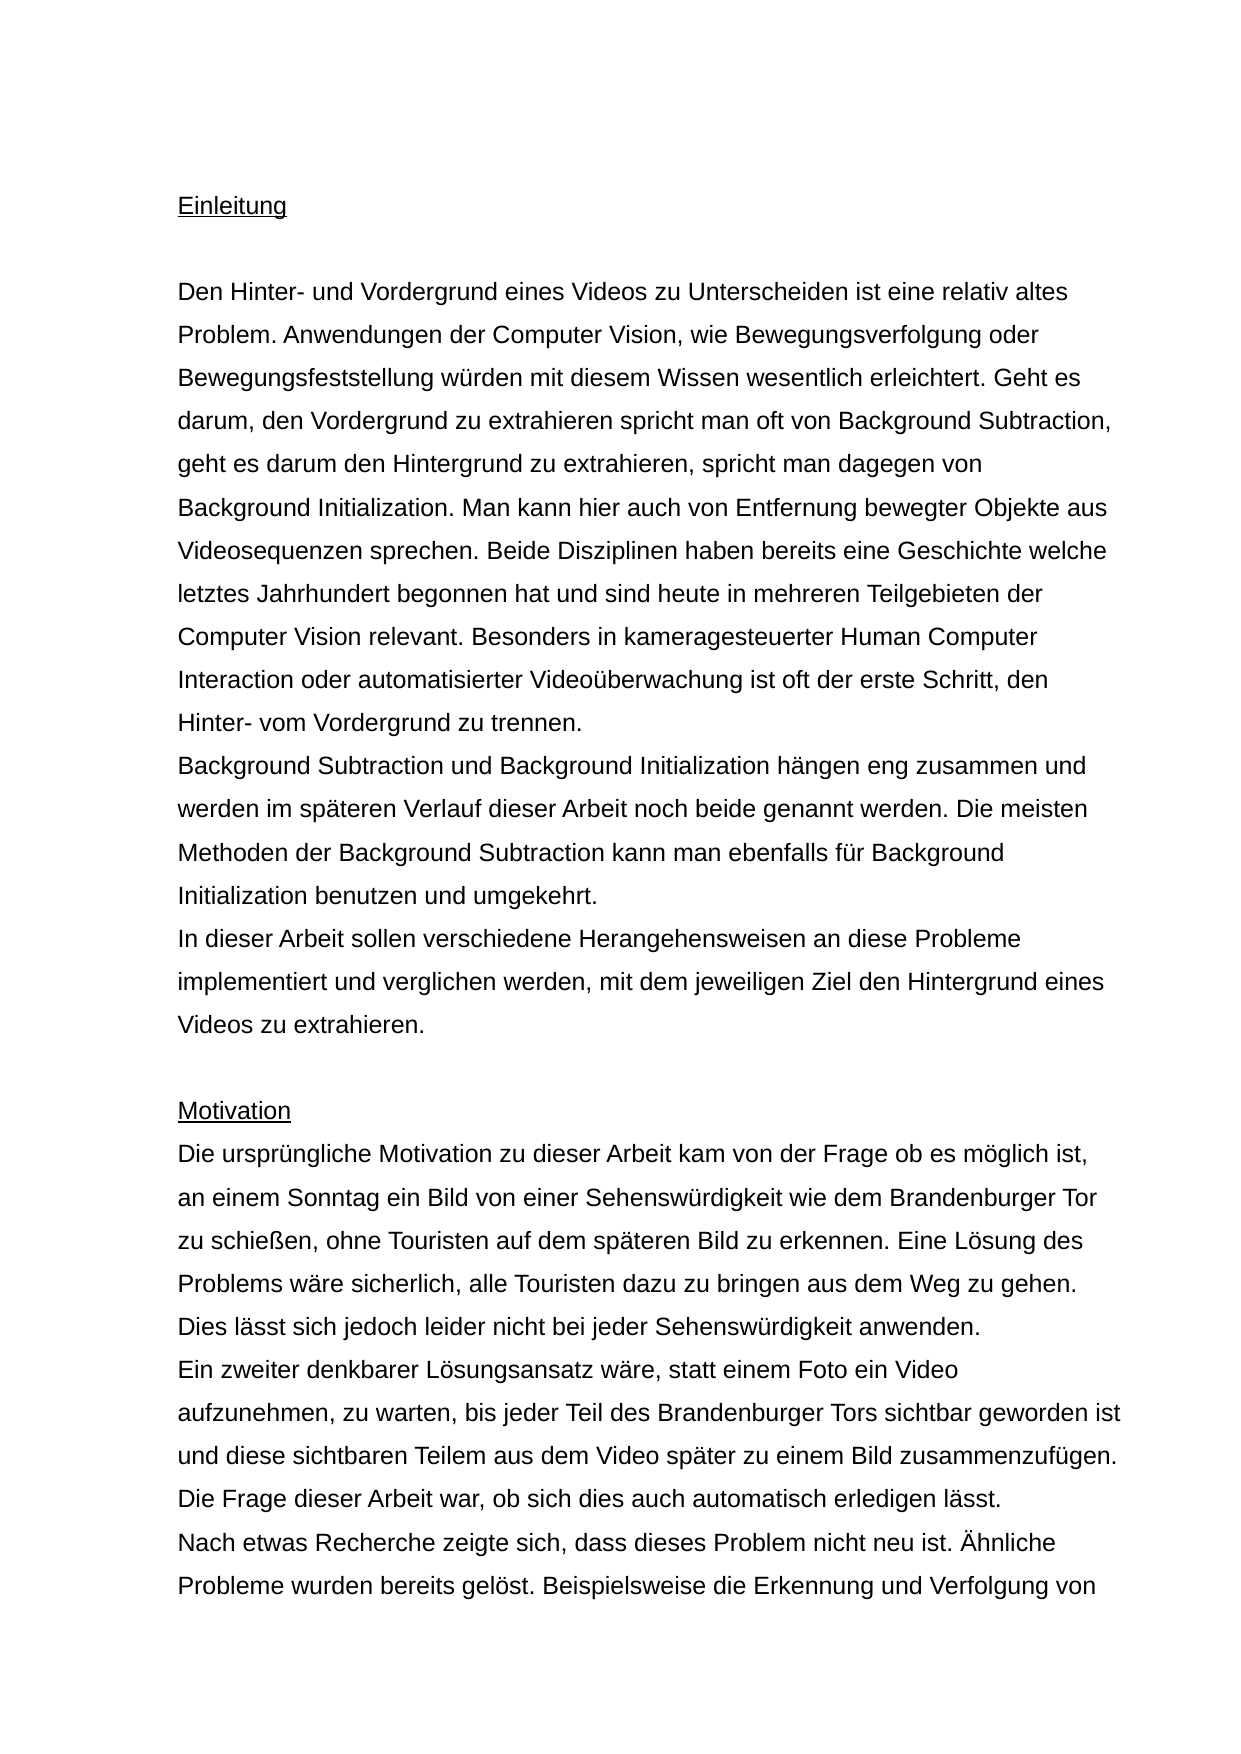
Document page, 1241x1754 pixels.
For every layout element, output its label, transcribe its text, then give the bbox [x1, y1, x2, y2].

text Die ursprüngliche Motivation zu dieser Arbeit kam von der Frage ob es möglich ist, an einem Sonntag ein Bild von einer Sehenswürdigkeit wie dem Brandenburger Tor zu schießen, ohne Touristen auf dem späteren Bild zu erkennen. Eine Lösung des Problems wäre sicherlich, alle Touristen dazu zu bringen aus dem Weg zu gehen. Dies lässt sich jedoch leider nicht bei jeder Sehenswürdigkeit anwenden. [177, 1139, 1122, 1341]
text Nach etwas Recherche zeigte sich, dass dieses Problem nicht neu ist. Ähnliche Probleme wurden bereits gelöst. Beispielsweise die Erkennung und Verfolgung von [177, 1528, 1122, 1599]
text Motivation [177, 1096, 1122, 1125]
text Einleitung [177, 191, 1122, 219]
text Background Subtraction und Background Initialization hängen eng zusammen und werden im späteren Verlauf dieser Arbeit noch beide genannt werden. Die meisten Methoden der Background Subtraction kann man ebenfalls für Background Initialization benutzen und umgekehrt. [177, 751, 1122, 909]
text Ein zweiter denkbarer Lösungsansatz wäre, statt einem Foto ein Video aufzunehmen, zu warten, bis jeder Teil des Brandenburger Tors sichtbar geworden ist und diese sichtbaren Teilem aus dem Video später zu einem Bild zusammenzufügen. Die Frage dieser Arbeit war, ob sich dies auch automatisch erledigen lässt. [177, 1355, 1122, 1513]
text In dieser Arbeit sollen verschiedene Herangehensweisen an diese Probleme implementiert und verglichen werden, mit dem jeweiligen Ziel den Hintergrund eines Videos zu extrahieren. [177, 924, 1122, 1039]
text Den Hinter- und Vordergrund eines Videos zu Unterscheiden ist eine relativ altes Problem. Anwendungen der Computer Vision, wie Bewegungsverfolgung oder Bewegungsfeststellung würden mit diesem Wissen wesentlich erleichtert. Geht es darum, den Vordergrund zu extrahieren spricht man oft von Background Subtraction, geht es darum den Hintergrund zu extrahieren, spricht man dagegen von Background Initialization. Man kann hier auch von Entfernung bewegter Objekte aus Videosequenzen sprechen. Beide Disziplinen haben bereits eine Geschichte welche letztes Jahrhundert begonnen hat und sind heute in mehreren Teilgebieten der Computer Vision relevant. Besonders in kameragesteuerter Human Computer Interaction oder automatisierter Videoüberwachung ist oft der erste Schritt, den Hinter- vom Vordergrund zu trennen. [177, 277, 1122, 737]
